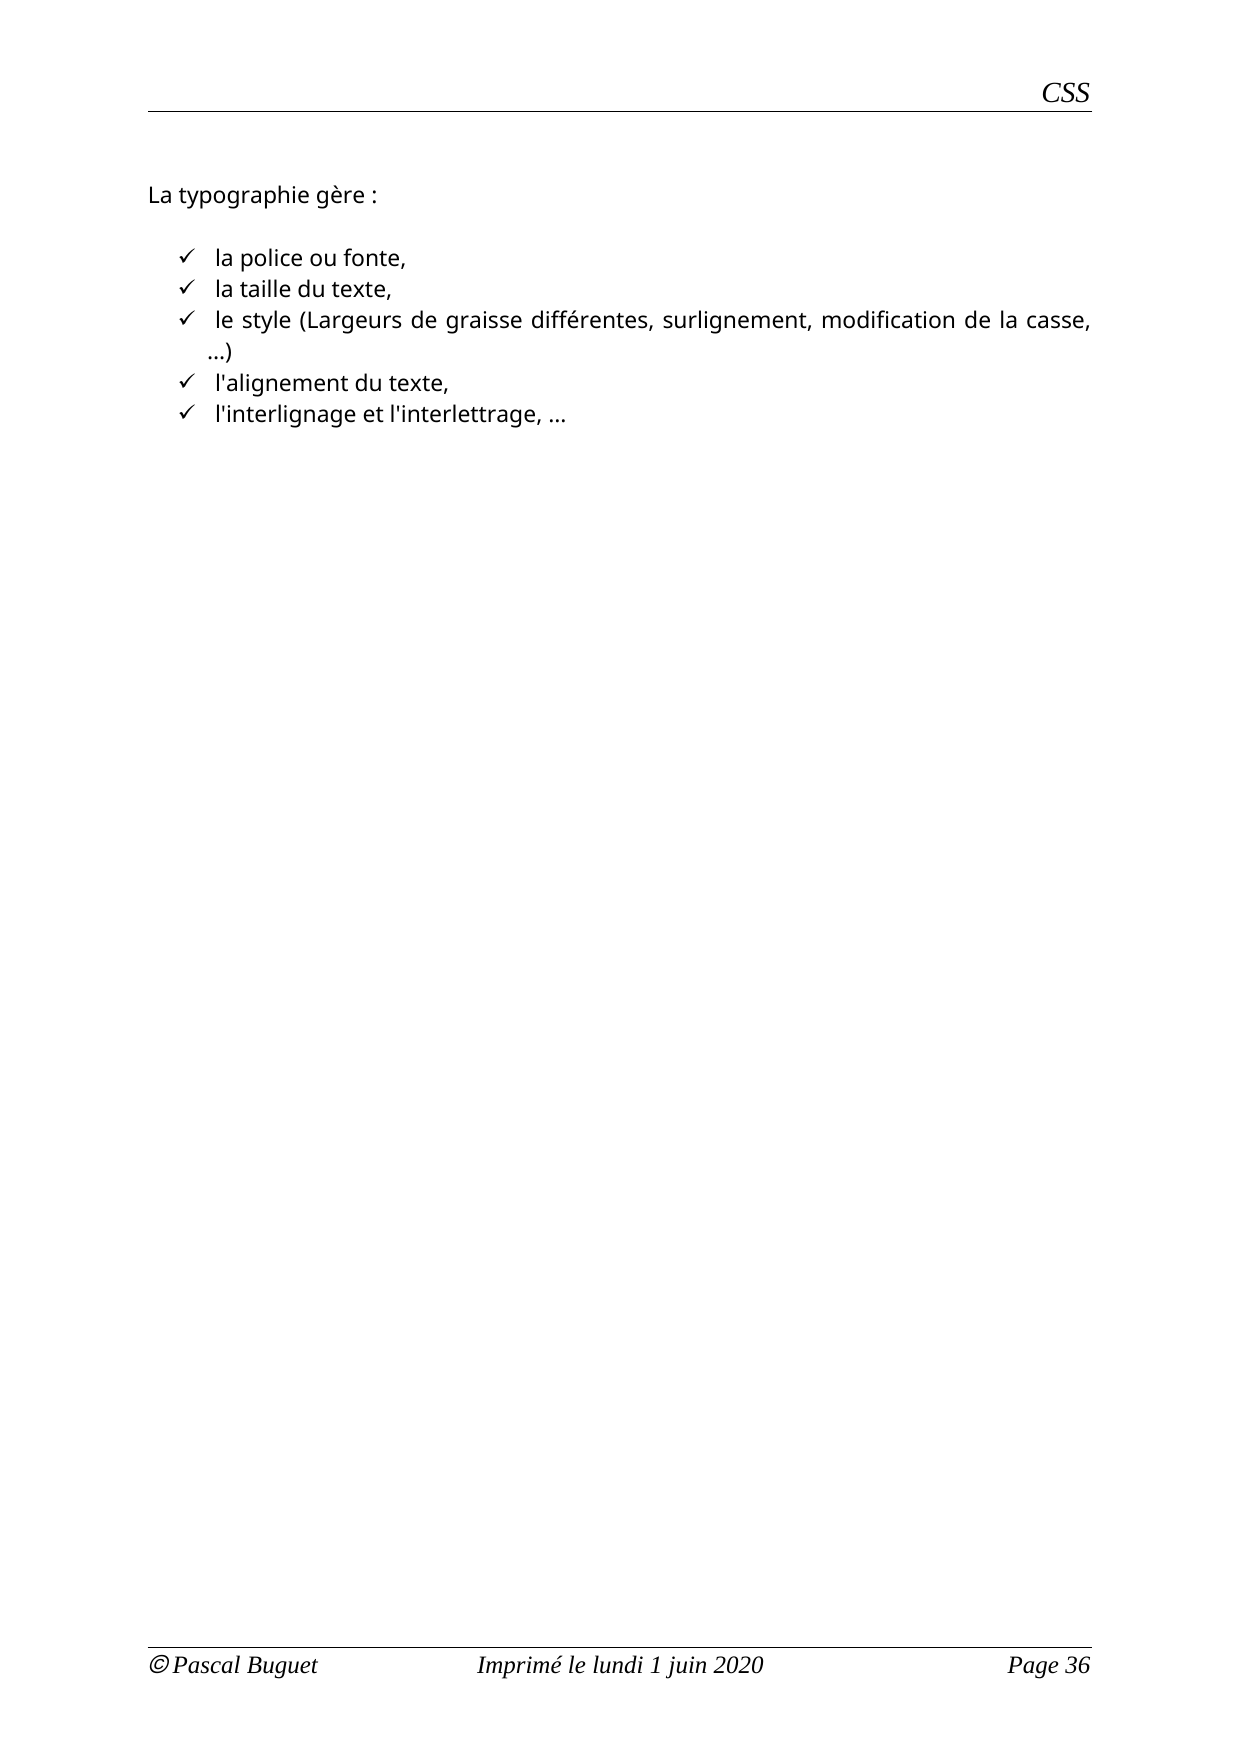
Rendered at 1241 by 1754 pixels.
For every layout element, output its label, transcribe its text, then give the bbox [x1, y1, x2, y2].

list la taille du texte, [177, 273, 1092, 304]
list l'alignement du texte, [177, 366, 1092, 398]
list le style (Largeurs de graisse différentes, surlignement, modification de la casse, …) [177, 304, 1092, 366]
text La typographie gère : [148, 179, 1092, 210]
list l'interlignage et l'interlettrage, … [177, 398, 1092, 429]
list la police ou fonte, [177, 241, 1092, 273]
